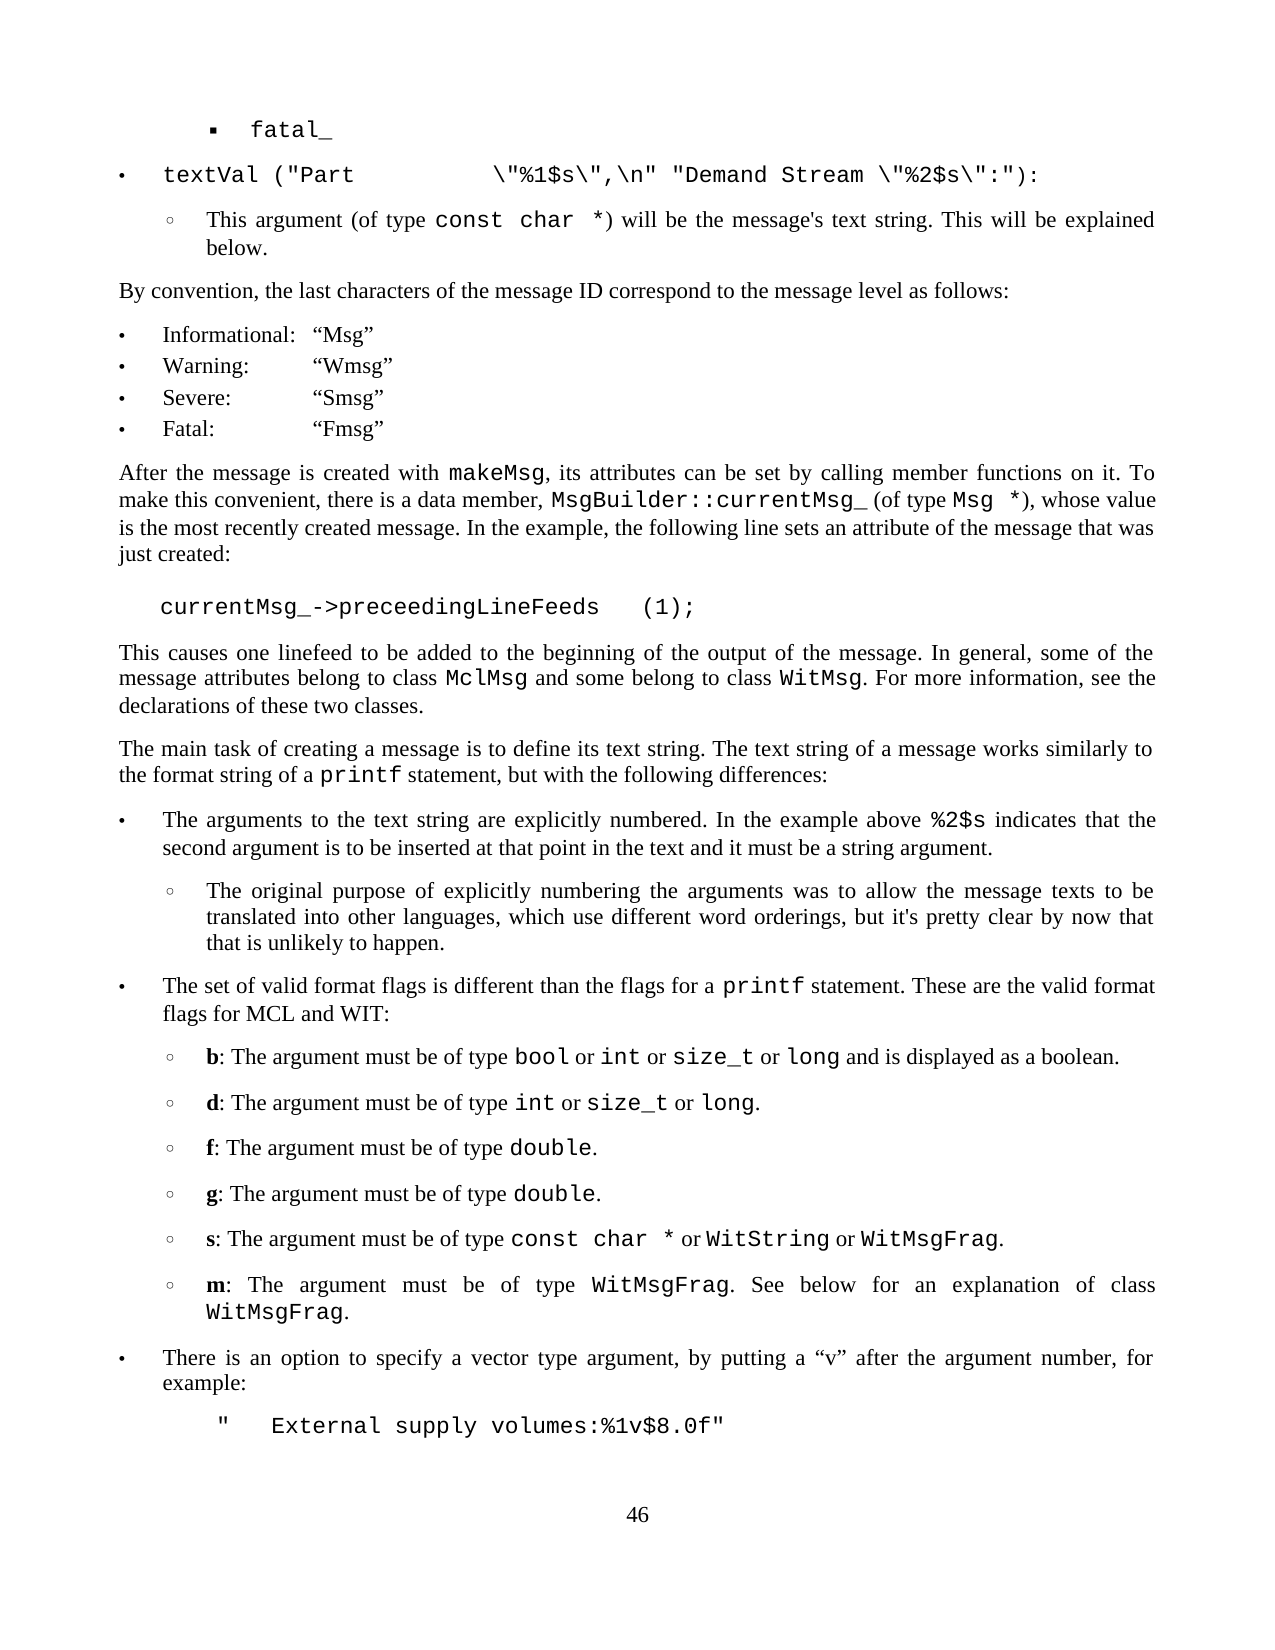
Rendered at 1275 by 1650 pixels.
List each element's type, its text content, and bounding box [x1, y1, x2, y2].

list m: The argument must be of type WitMsgFrag. See below for an explanation of class WitMsgFrag. [162, 1272, 1156, 1327]
list Informational: “Msg” [118, 322, 1156, 347]
list The arguments to the text string are explicitly numbered. In the example above %2$s indicates that the second argument is to be inserted at that point in the text and it must be a string argument. [118, 807, 1156, 860]
list fatal_ [206, 118, 1156, 145]
list d: The argument must be of type int or size_t or long. [162, 1089, 1156, 1117]
list There is an option to specify a vector type argument, by putting a “v” after the argument number, for example: [118, 1345, 1156, 1396]
list Fatal: “Fmsg” [118, 416, 1156, 442]
list textVal ("Part \"%1$s\",\n" "Demand Stream \"%2$s\":"): [118, 163, 1156, 189]
list Warning: “Wmsg” [118, 353, 1156, 379]
list This argument (of type const char *) will be the message's text string. This will be explained below. [162, 207, 1156, 260]
text By convention, the last characters of the message ID correspond to the message level as follows: [118, 278, 1156, 304]
text After the message is created with makeMsg, its attributes can be set by calling member functions on it. To make this convenient, there is a data member, MsgBuilder::currentMsg_ (of type Msg *), whose value is the most recently created message. In the example, the following line sets an attribute of the message that was just created: [118, 460, 1156, 566]
list The original purpose of explicitly numbering the arguments was to allow the message texts to be translated into other languages, which use different word orderings, but it's pretty clear by now that that is unlikely to happen. [162, 878, 1156, 955]
list s: The argument must be of type const char * or WitString or WitMsgFrag. [162, 1226, 1156, 1254]
text currentMsg_->preceedingLineFeeds (1); [118, 596, 1156, 622]
list b: The argument must be of type bool or int or size_t or long and is displayed as a boolean. [162, 1044, 1156, 1072]
text The main task of creating a message is to define its text string. The text string of a message works similarly to the format string of a printf statement, but with the following differences: [118, 736, 1156, 789]
list Severe: “Smsg” [118, 385, 1156, 410]
list f: The argument must be of type double. [162, 1135, 1156, 1163]
text This causes one linefeed to be added to the beginning of the output of the message. In general, some of the message attributes belong to class MclMsg and some belong to class WitMsg. For more information, see the declarations of these two classes. [118, 640, 1156, 718]
text " External supply volumes:%1v$8.0f" [118, 1414, 1156, 1440]
list g: The argument must be of type double. [162, 1181, 1156, 1208]
list The set of valid format flags is different than the flags for a printf statement. These are the valid format flags for MCL and WIT: [118, 973, 1156, 1026]
